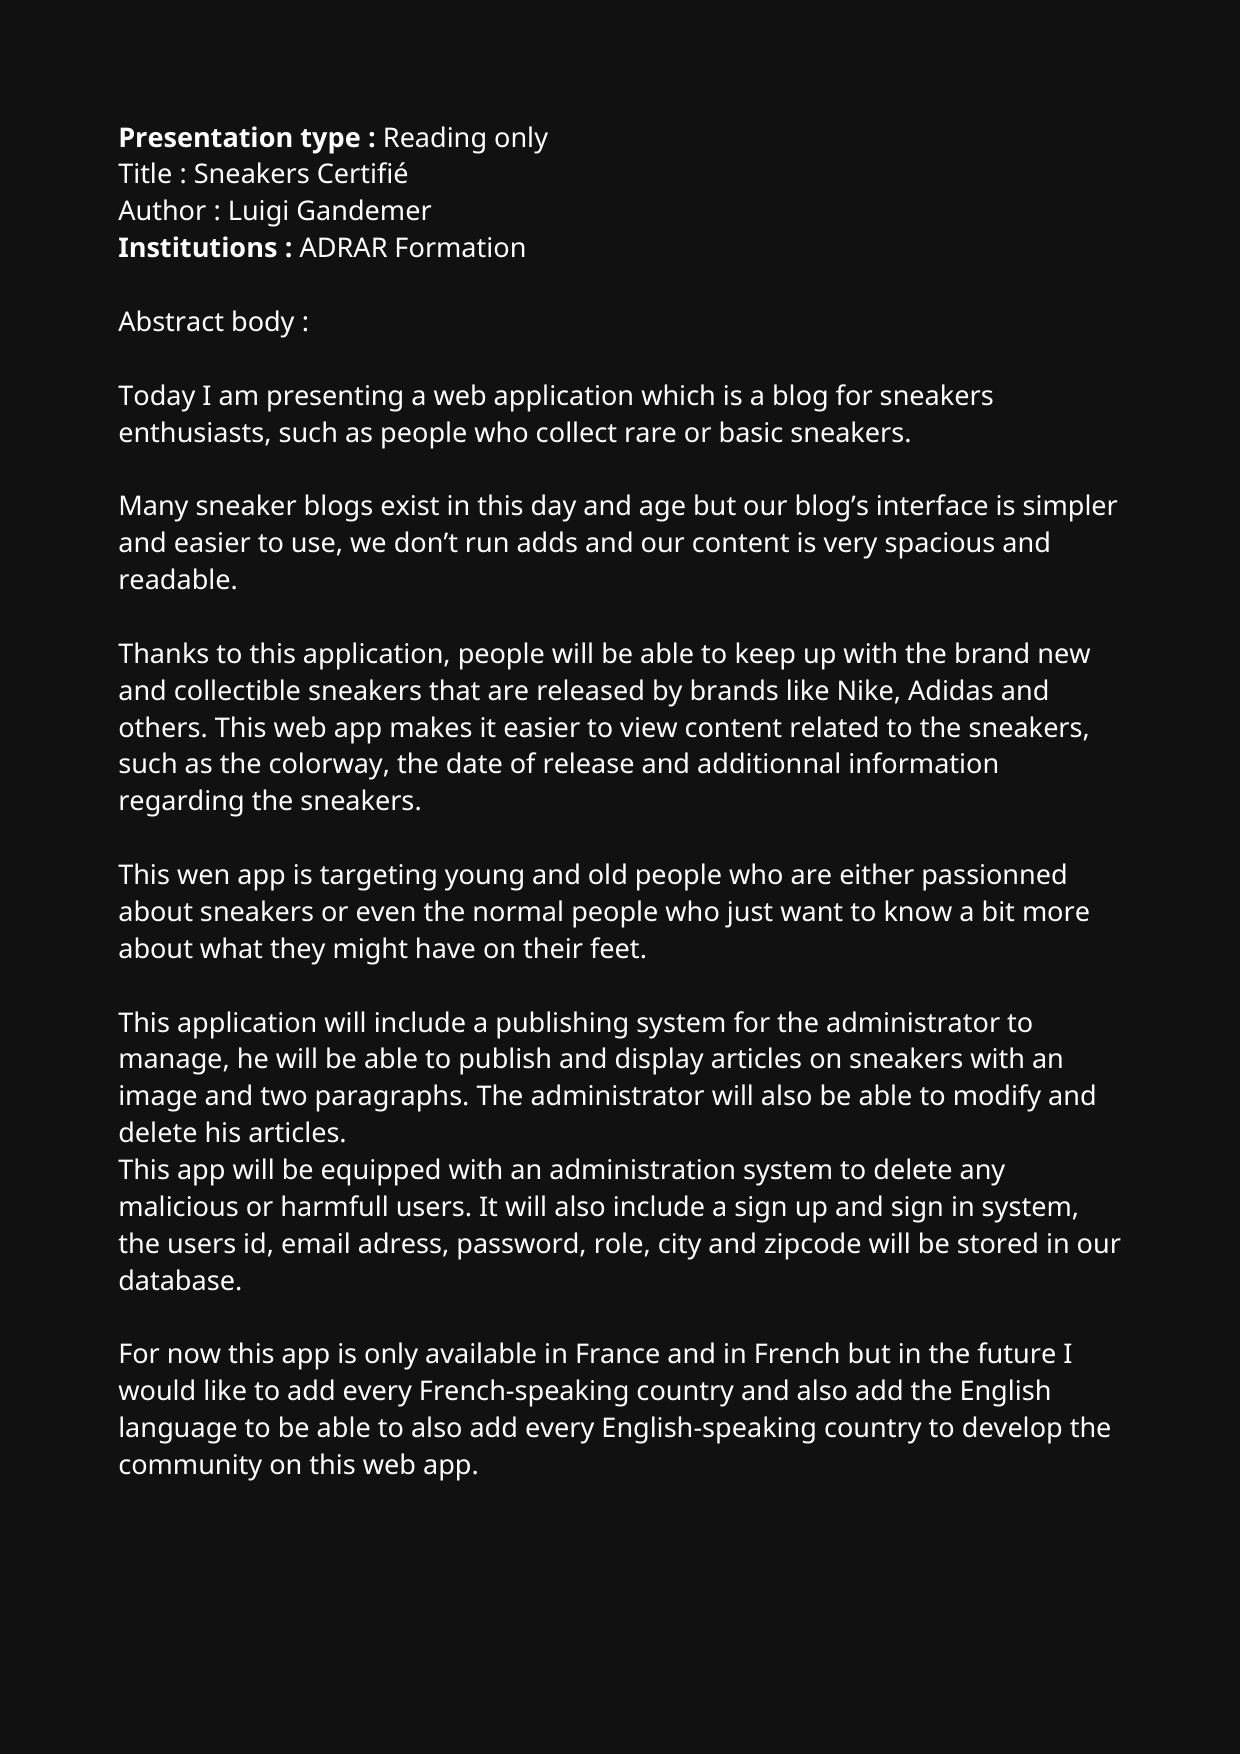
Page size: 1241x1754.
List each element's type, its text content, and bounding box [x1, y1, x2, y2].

text For now this app is only available in France and in French but in the future I would like to add every French-speaking country and also add the English language to be able to also add every English-speaking country to develop the community on this web app. [118, 1335, 1122, 1482]
text Presentation type : Reading only [118, 118, 1122, 155]
text Institutions : ADRAR Formation [118, 229, 1122, 266]
text Title : Sneakers Certifié [118, 155, 1122, 192]
text Author : Luigi Gandemer [118, 192, 1122, 229]
text This wen app is targeting young and old people who are either passionned about sneakers or even the normal people who just want to know a bit more about what they might have on their feet. [118, 856, 1122, 966]
text Thanks to this application, people will be able to keep up with the brand new and collectible sneakers that are released by brands like Nike, Adidas and others. This web app makes it easier to view content related to the sneakers, such as the colorway, the date of release and additionnal information regarding the sneakers. [118, 634, 1122, 819]
text Today I am presenting a web application which is a blog for sneakers enthusiasts, such as people who collect rare or basic sneakers. [118, 376, 1122, 450]
text Abstract body : [118, 302, 1122, 339]
text This app will be equipped with an administration system to delete any malicious or harmfull users. It will also include a sign up and sign in system, the users id, email adress, password, role, city and zipcode will be stored in our database. [118, 1151, 1122, 1298]
text Many sneaker blogs exist in this day and age but our blog’s interface is simpler and easier to use, we don’t run adds and our content is very spacious and readable. [118, 487, 1122, 597]
text This application will include a publishing system for the administrator to manage, he will be able to publish and display articles on sneakers with an image and two paragraphs. The administrator will also be able to modify and delete his articles. [118, 1003, 1122, 1151]
